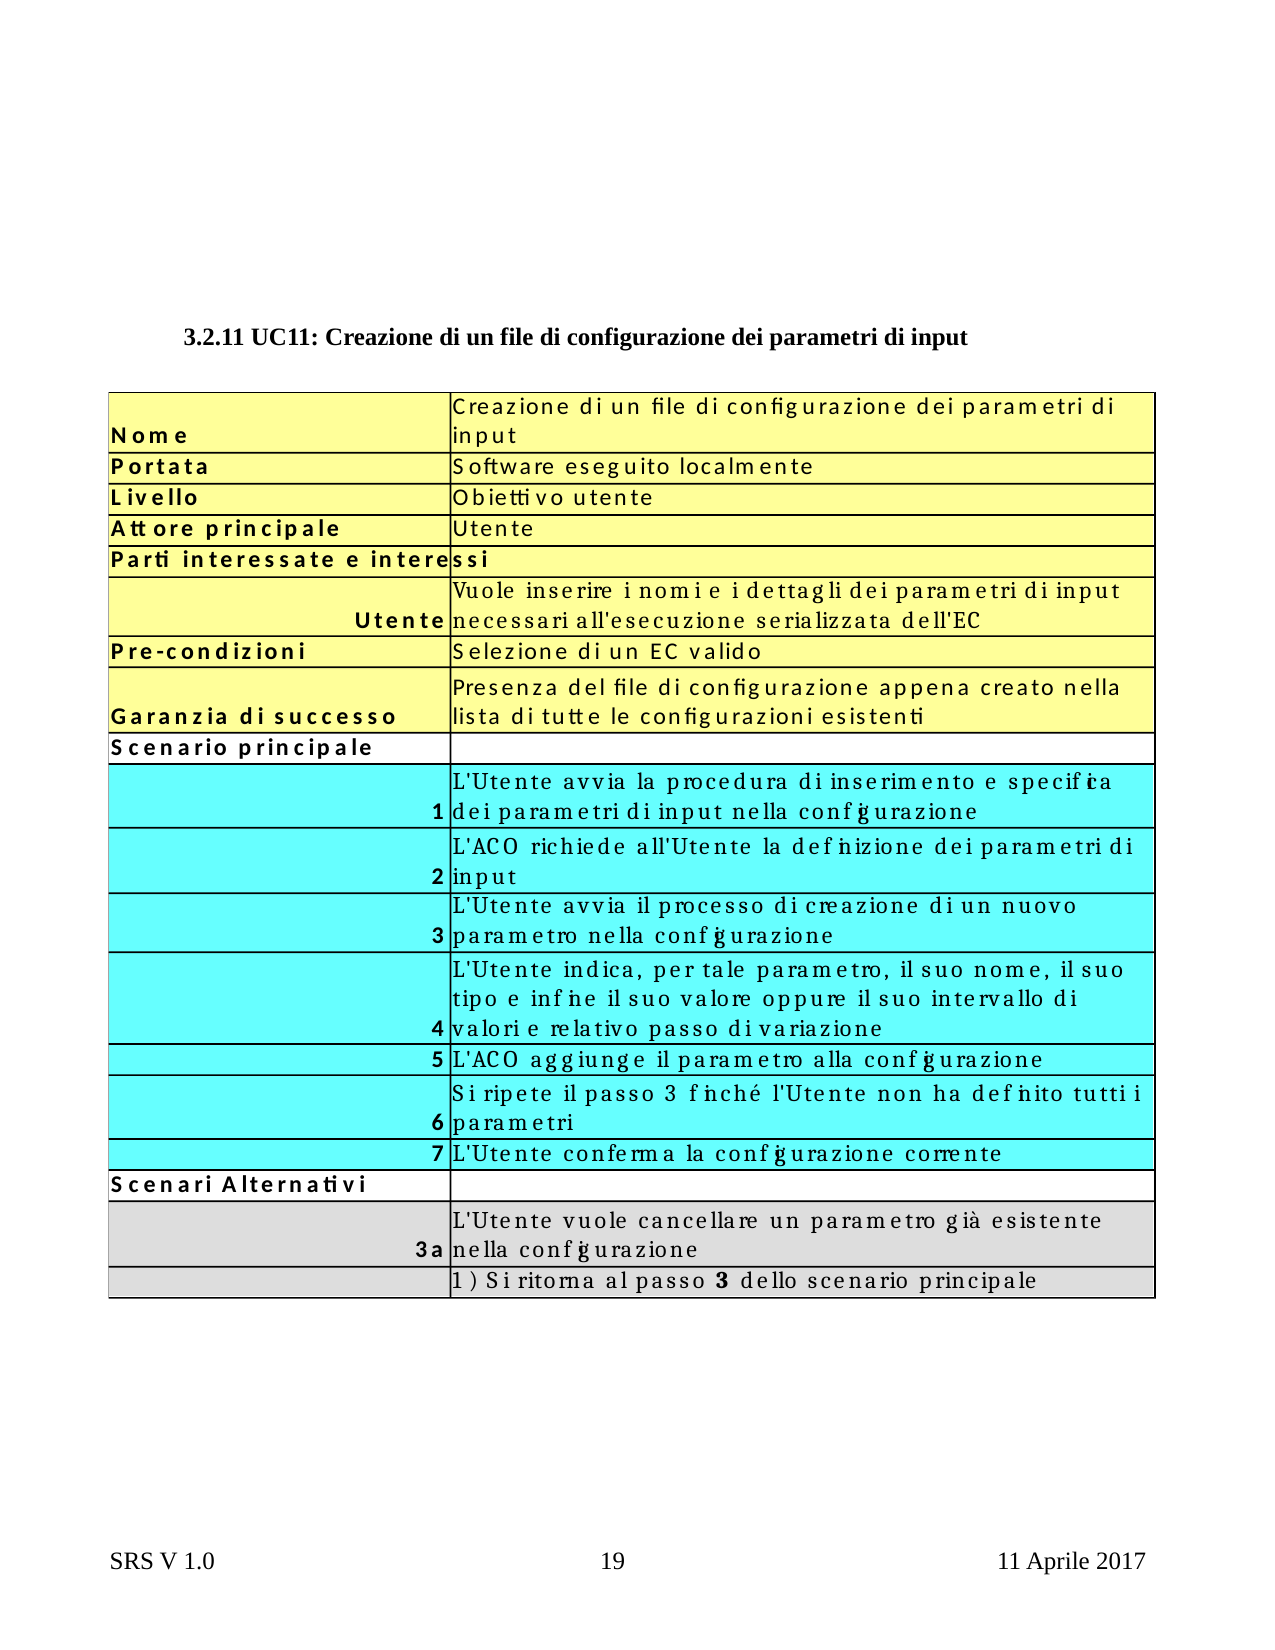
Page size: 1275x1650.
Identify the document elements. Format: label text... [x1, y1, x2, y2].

text 3.2.11 UC11: Creazione di un file di configurazione dei parametri di input [109, 322, 1162, 351]
